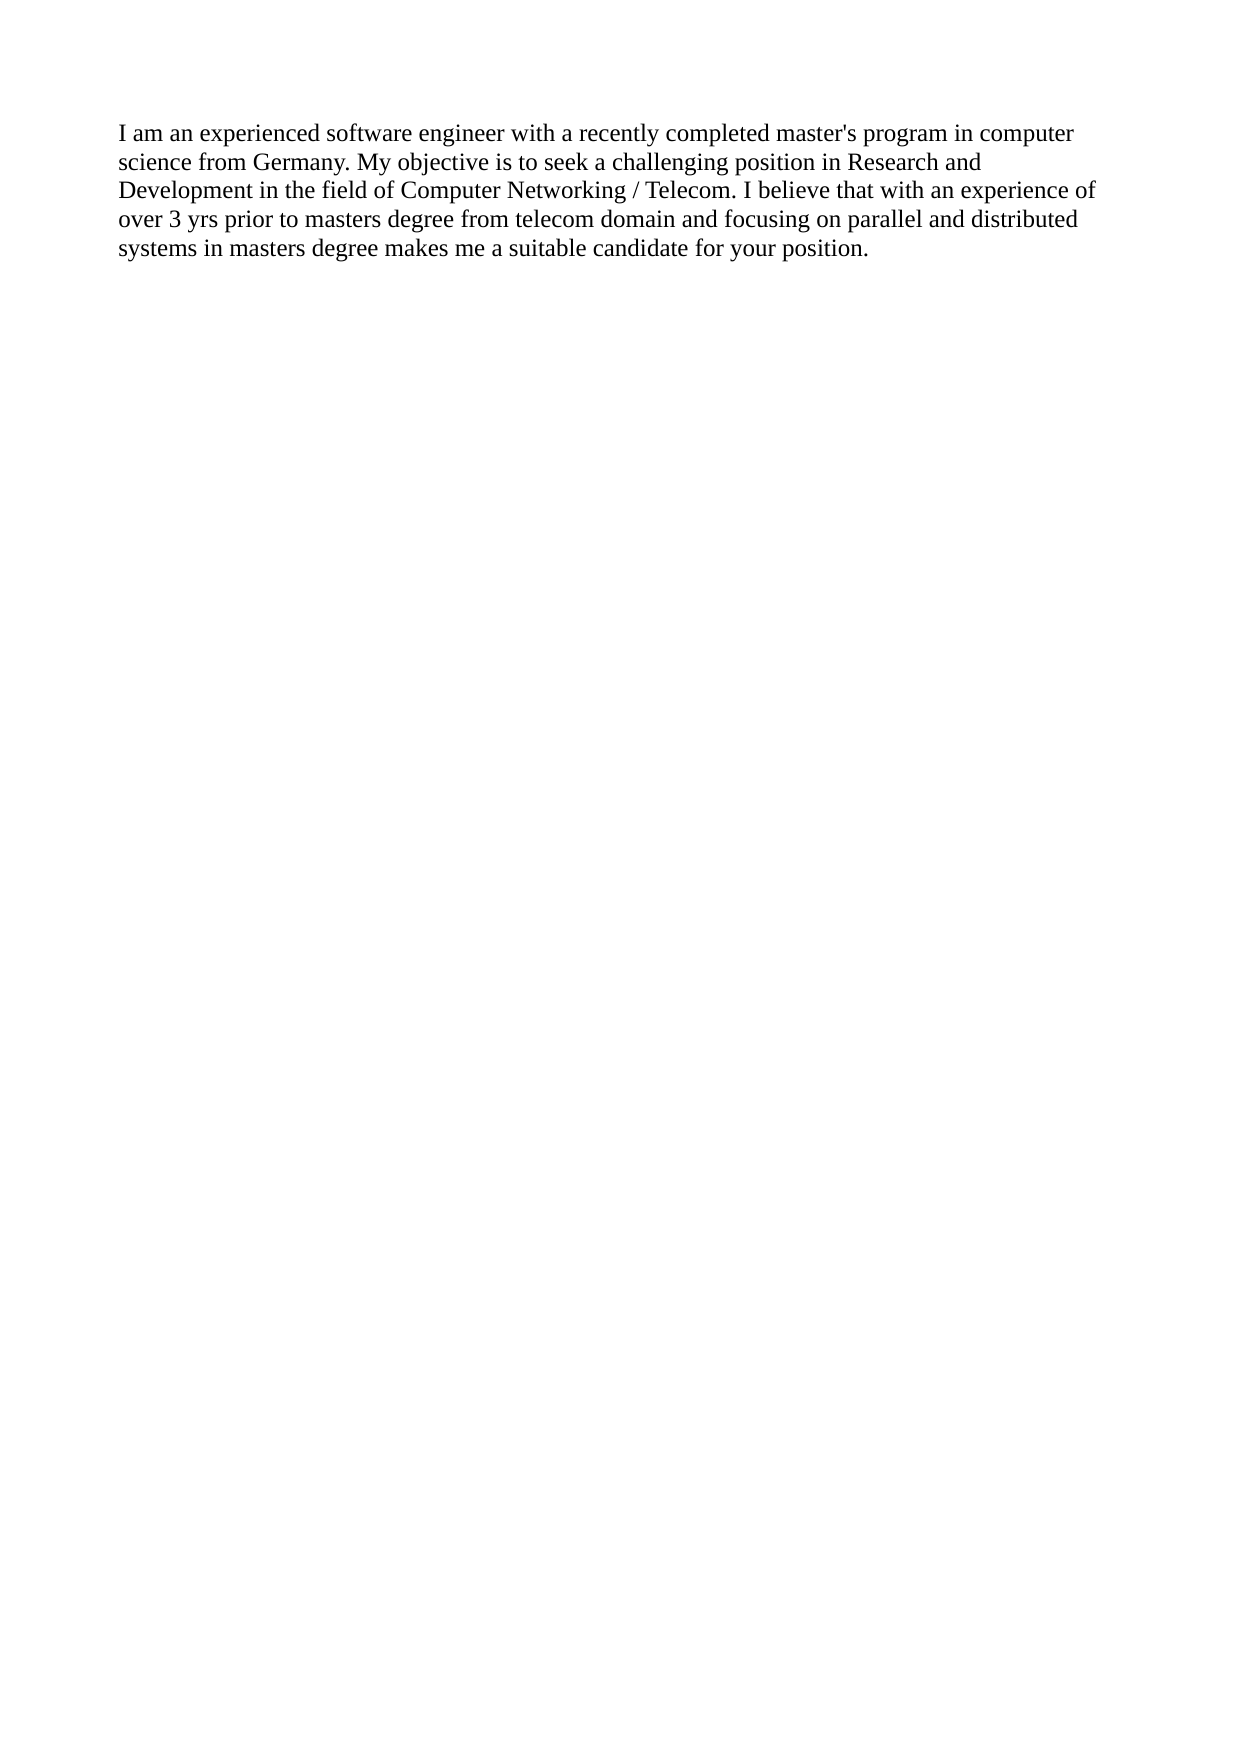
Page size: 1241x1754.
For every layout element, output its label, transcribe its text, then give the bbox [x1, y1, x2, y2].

text I am an experienced software engineer with a recently completed master's program in computer science from Germany. My objective is to seek a challenging position in Research and Development in the field of Computer Networking / Telecom. I believe that with an experience of over 3 yrs prior to masters degree from telecom domain and focusing on parallel and distributed systems in masters degree makes me a suitable candidate for your position. [118, 118, 1122, 262]
